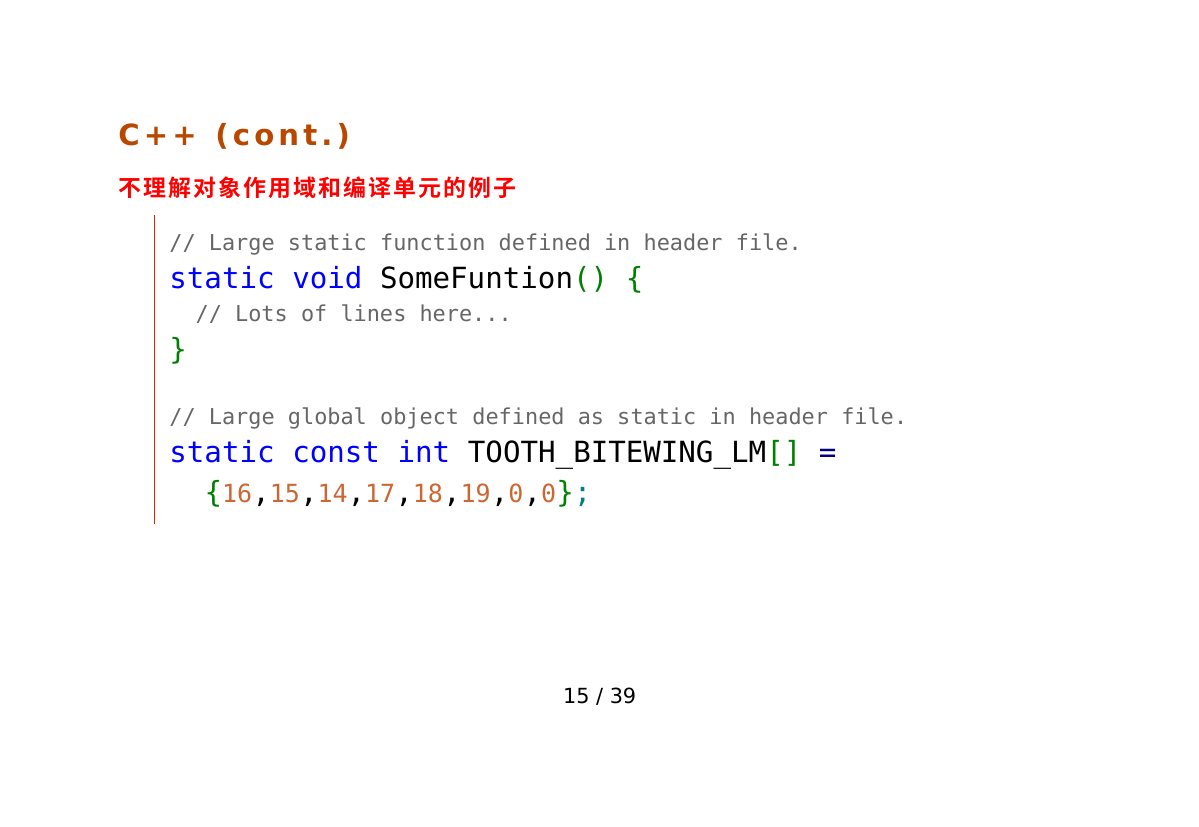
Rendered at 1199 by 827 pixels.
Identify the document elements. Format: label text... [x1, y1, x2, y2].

title C++ (cont.) [118, 118, 1081, 152]
text 不理解对象作用域和编译单元的例子 [118, 170, 1081, 203]
text // Large static function defined in header file. [155, 215, 1081, 246]
text static const int TOOTH_BITEWING_LM[] = [155, 420, 1081, 460]
text {16,15,14,17,18,19,0,0}; [155, 460, 1081, 524]
text // Lots of lines here... [155, 286, 1081, 318]
text } [155, 318, 1081, 366]
text static void SomeFuntion() { [155, 246, 1081, 286]
text // Large global object defined as static in header file. [155, 389, 1081, 420]
